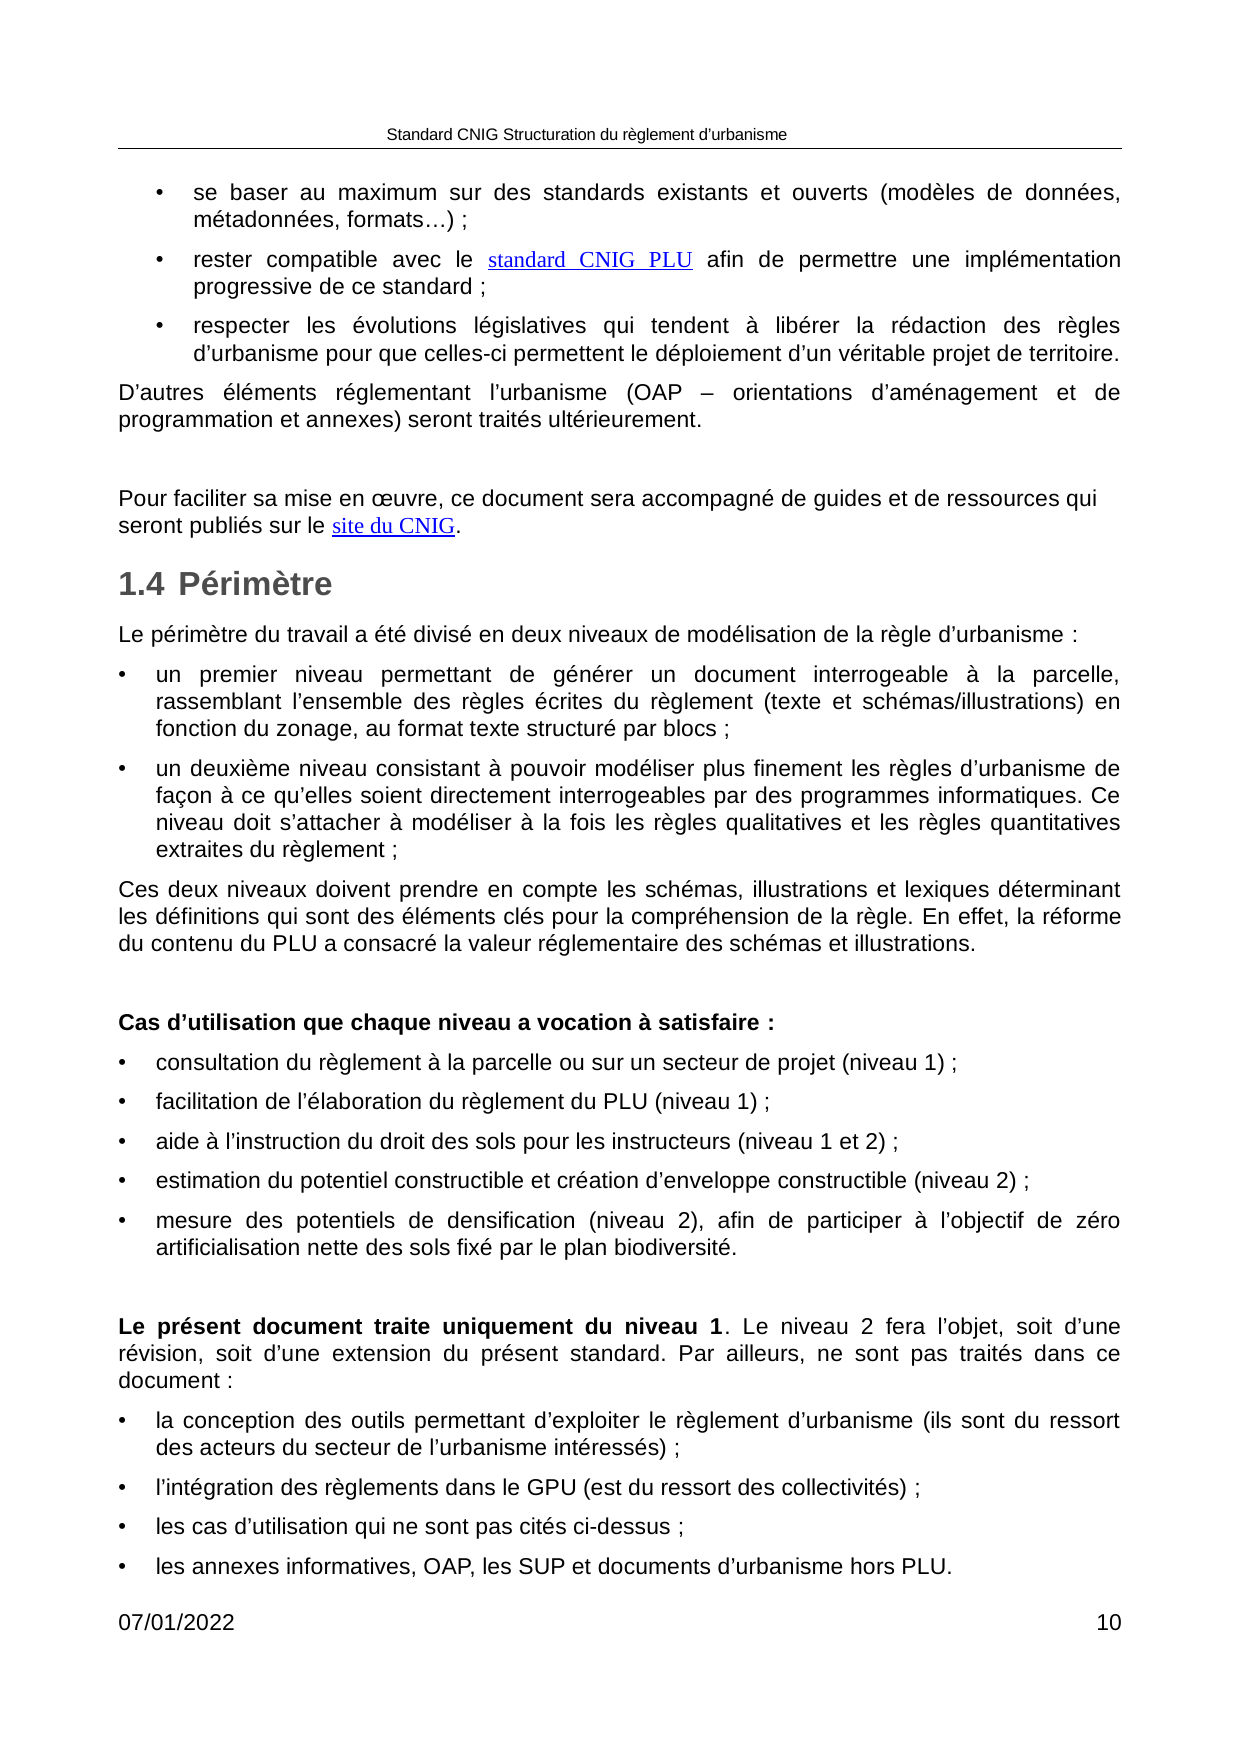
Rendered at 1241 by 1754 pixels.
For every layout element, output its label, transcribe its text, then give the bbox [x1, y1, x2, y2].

list les annexes informatives, OAP, les SUP et documents d’urbanisme hors PLU. [118, 1552, 1122, 1579]
subtitle Périmètre [118, 564, 1122, 602]
text Pour faciliter sa mise en œuvre, ce document sera accompagné de guides et de ressources qui seront publiés sur le site du CNIG. [118, 485, 1122, 539]
list facilitation de l’élaboration du règlement du PLU (niveau 1) ; [118, 1087, 1122, 1114]
list rester compatible avec le standard CNIG PLU afin de permettre une implémentation progressive de ce standard ; [156, 245, 1122, 299]
list la conception des outils permettant d’exploiter le règlement d’urbanisme (ils sont du ressort des acteurs du secteur de l’urbanisme intéressés) ; [118, 1406, 1122, 1460]
list se baser au maximum sur des standards existants et ouverts (modèles de données, métadonnées, formats…) ; [156, 178, 1122, 233]
list consultation du règlement à la parcelle ou sur un secteur de projet (niveau 1) ; [118, 1048, 1122, 1075]
text Le périmètre du travail a été divisé en deux niveaux de modélisation de la règle d’urbanisme : [118, 621, 1122, 648]
list l’intégration des règlements dans le GPU (est du ressort des collectivités) ; [118, 1473, 1122, 1500]
list aide à l’instruction du droit des sols pour les instructeurs (niveau 1 et 2) ; [118, 1127, 1122, 1154]
text Cas d’utilisation que chaque niveau a vocation à satisfaire : [118, 1008, 1122, 1035]
text Ces deux niveaux doivent prendre en compte les schémas, illustrations et lexiques déterminant les définitions qui sont des éléments clés pour la compréhension de la règle. En effet, la réforme du contenu du PLU a consacré la valeur réglementaire des schémas et illustrations. [118, 875, 1122, 956]
list respecter les évolutions législatives qui tendent à libérer la rédaction des règles d’urbanisme pour que celles-ci permettent le déploiement d’un véritable projet de territoire. [156, 312, 1122, 366]
list mesure des potentiels de densification (niveau 2), afin de participer à l’objectif de zéro artificialisation nette des sols fixé par le plan biodiversité. [118, 1206, 1122, 1260]
list un premier niveau permettant de générer un document interrogeable à la parcelle, rassemblant l’ensemble des règles écrites du règlement (texte et schémas/illustrations) en fonction du zonage, au format texte structuré par blocs ; [118, 660, 1122, 742]
list un deuxième niveau consistant à pouvoir modéliser plus finement les règles d’urbanisme de façon à ce qu’elles soient directement interrogeables par des programmes informatiques. Ce niveau doit s’attacher à modéliser à la fois les règles qualitatives et les règles quantitatives extraites du règlement ; [118, 754, 1122, 862]
text Le présent document traite uniquement du niveau 1. Le niveau 2 fera l’objet, soit d’une révision, soit d’une extension du présent standard. Par ailleurs, ne sont pas traités dans ce document : [118, 1312, 1122, 1394]
list les cas d’utilisation qui ne sont pas cités ci-dessus ; [118, 1512, 1122, 1539]
text D’autres éléments réglementant l’urbanisme (OAP – orientations d’aménagement et de programmation et annexes) seront traités ultérieurement. [118, 378, 1122, 433]
list estimation du potentiel constructible et création d’enveloppe constructible (niveau 2) ; [118, 1167, 1122, 1194]
